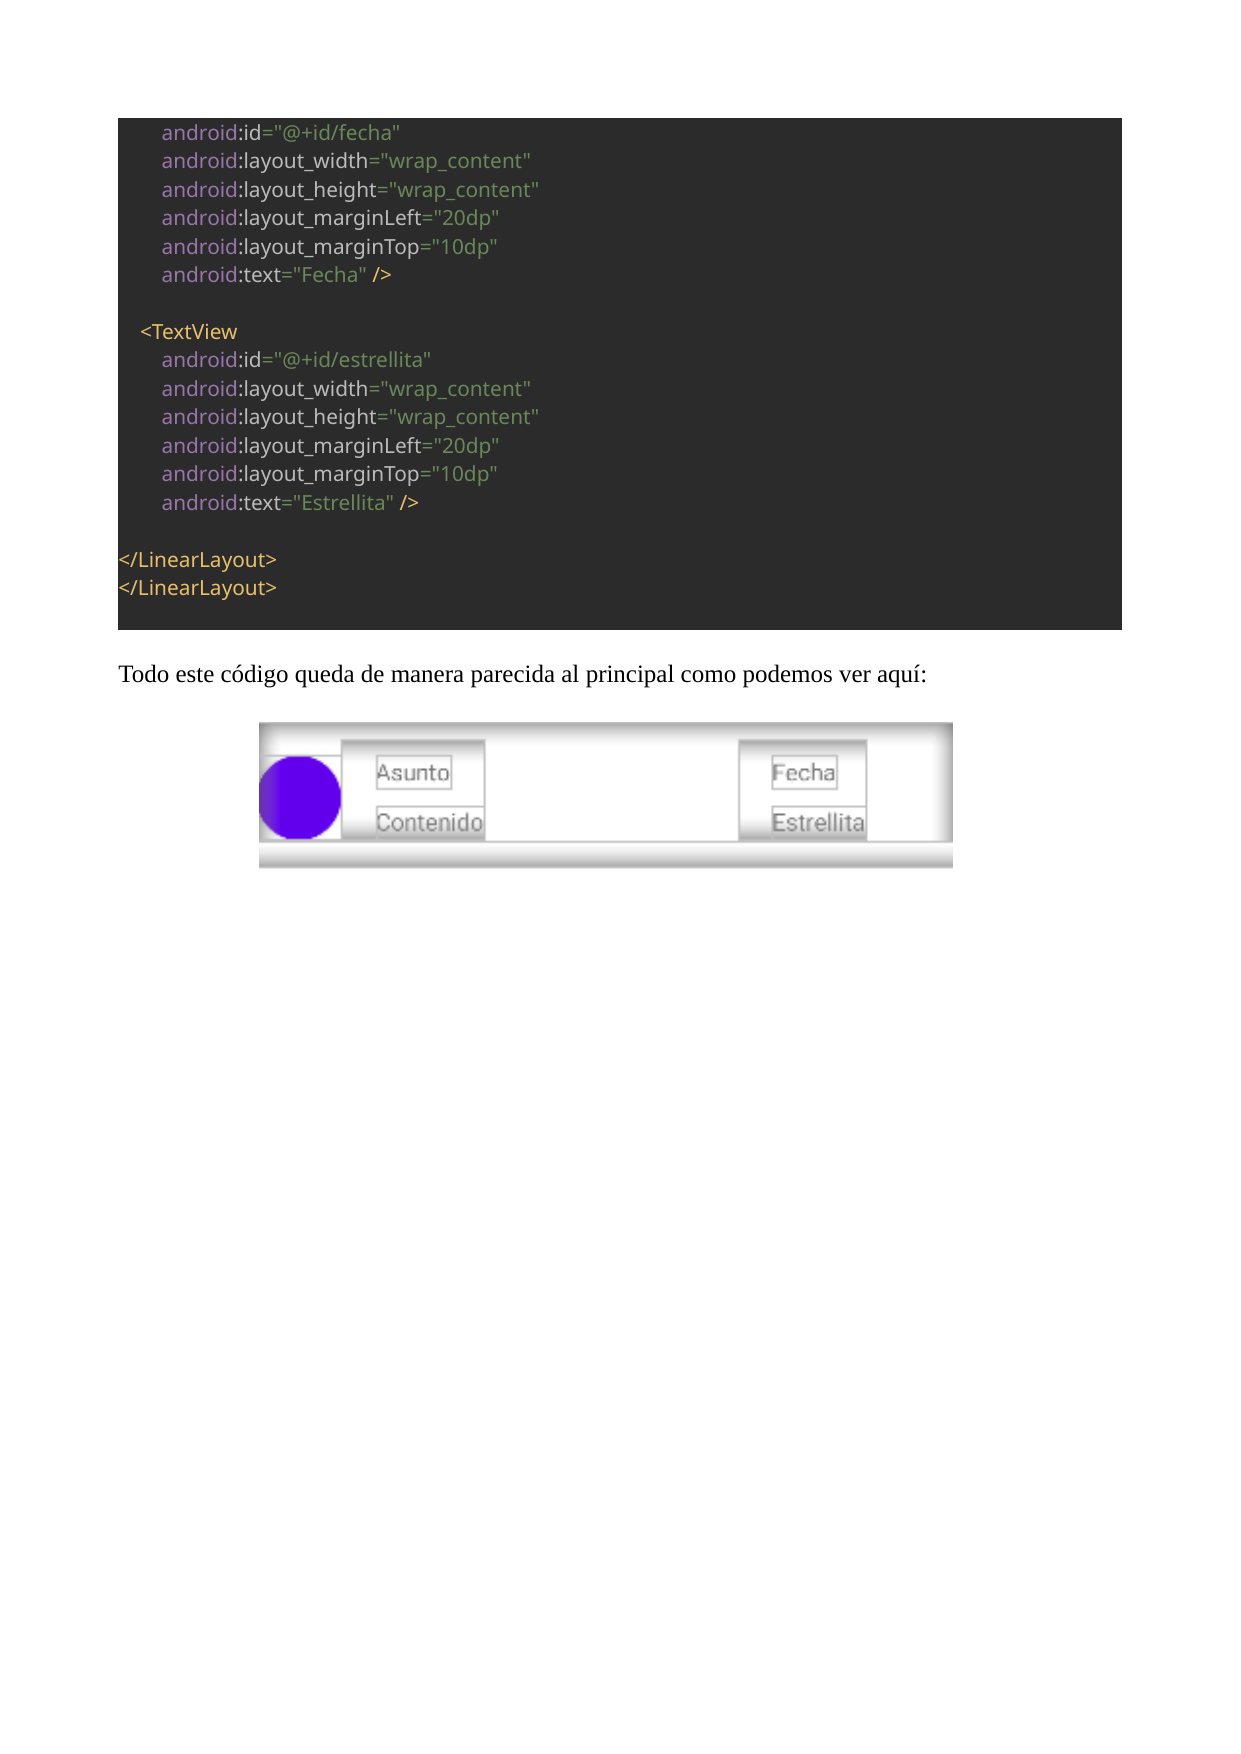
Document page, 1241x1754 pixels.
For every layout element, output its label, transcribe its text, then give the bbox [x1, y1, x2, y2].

text android:id="@+id/fecha" android:layout_width="wrap_content" android:layout_height="wrap_content" android:layout_marginLeft="20dp" android:layout_marginTop="10dp" android:text="Fecha" /> <TextView android:id="@+id/estrellita" android:layout_width="wrap_content" android:layout_height="wrap_content" android:layout_marginLeft="20dp" android:layout_marginTop="10dp" android:text="Estrellita" /> </LinearLayout> [118, 118, 1122, 573]
picture [259, 722, 953, 902]
text </LinearLayout> [118, 573, 1122, 602]
text Todo este código queda de manera parecida al principal como podemos ver aquí: [118, 659, 1122, 688]
